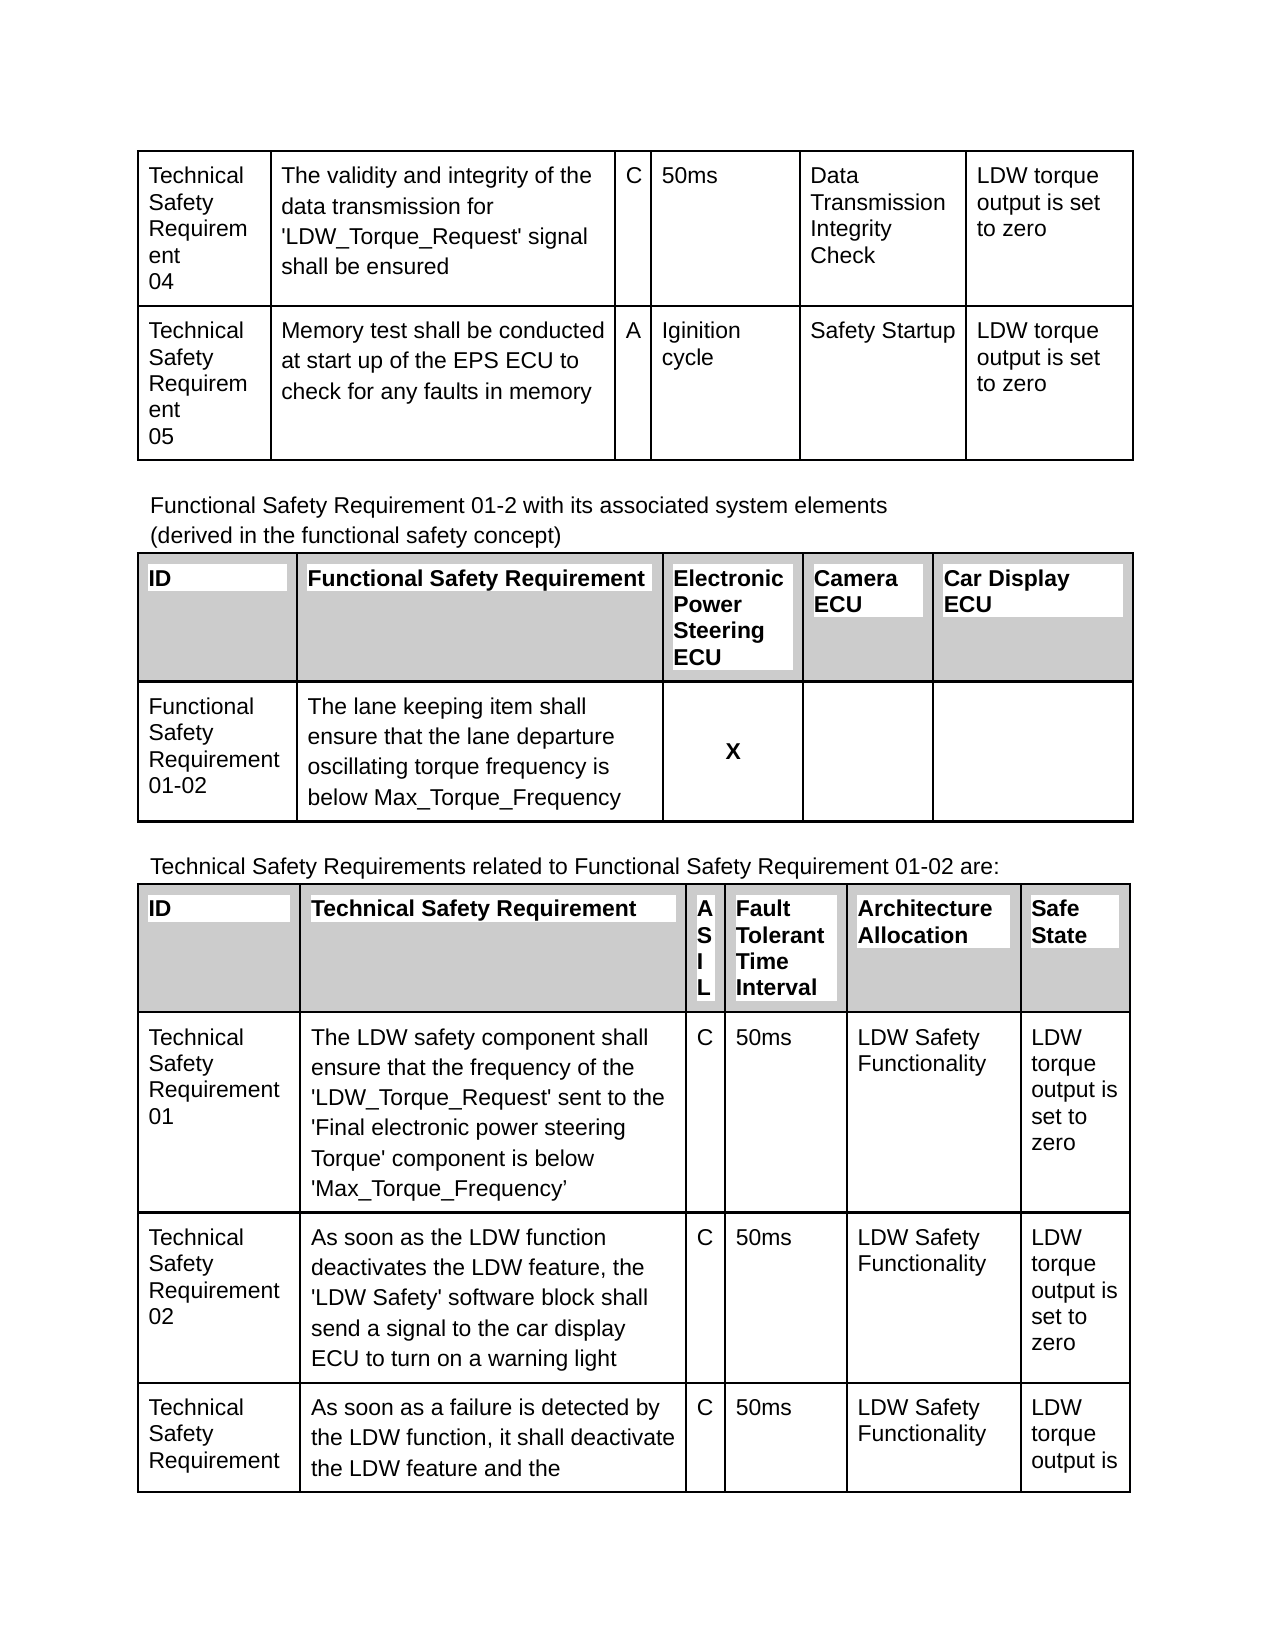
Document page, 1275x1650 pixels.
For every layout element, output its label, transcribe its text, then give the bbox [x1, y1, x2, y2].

table_header ID [139, 885, 299, 1011]
table_cell 50ms [726, 1013, 846, 1211]
table_cell Technical Safety Requirement 04 [139, 152, 270, 305]
table_cell LDW torque output is set to zero [967, 152, 1132, 305]
table_cell 50ms [652, 152, 799, 305]
table_cell Technical Safety Requirement 02 [139, 1214, 299, 1382]
table_header ID [139, 554, 296, 680]
table_header Technical Safety Requirement [301, 885, 685, 1011]
text Functional Safety Requirement 01-2 with its associated system elements [150, 492, 1125, 518]
table_cell As soon as a failure is detected by the LDW function, it shall deactivate the LDW feature and the [301, 1384, 685, 1491]
table_cell C [616, 152, 650, 305]
table_cell C [687, 1013, 724, 1211]
table_cell Technical Safety Requirement [139, 1384, 299, 1491]
table_cell 50ms [726, 1384, 846, 1491]
table_header Fault Tolerant Time Interval [726, 885, 846, 1011]
table_cell The LDW safety component shall ensure that the frequency of the 'LDW_Torque_Request' sent to the 'Final electronic power steering Torque' component is below 'Max_Torque_Frequency’ [301, 1013, 685, 1211]
table_header Electronic Power Steering ECU [664, 554, 802, 680]
text Technical Safety Requirements related to Functional Safety Requirement 01-02 are: [150, 853, 1125, 879]
table_cell C [687, 1384, 724, 1491]
table_cell LDW torque output is set to zero [1022, 1013, 1129, 1211]
text (derived in the functional safety concept) [150, 522, 1125, 548]
table_header Functional Safety Requirement [298, 554, 662, 680]
table_header Camera ECU [804, 554, 932, 680]
table_cell LDW torque output is set to zero [1022, 1214, 1129, 1382]
table_cell [934, 683, 1132, 820]
table_header ASIL [687, 885, 724, 1011]
table_cell LDW Safety Functionality [848, 1384, 1020, 1491]
table_cell As soon as the LDW function deactivates the LDW feature, the 'LDW Safety' software block shall send a signal to the car display ECU to turn on a warning light [301, 1214, 685, 1382]
table_cell Technical Safety Requirement 01 [139, 1013, 299, 1211]
table_cell Safety Startup [801, 307, 965, 459]
table_cell The lane keeping item shall ensure that the lane departure oscillating torque frequency is below Max_Torque_Frequency [298, 683, 662, 820]
table_cell LDW torque output is set to zero [967, 307, 1132, 459]
table_cell [804, 683, 932, 820]
table_header Safe State [1022, 885, 1129, 1011]
table_cell C [687, 1214, 724, 1382]
table_cell X [664, 683, 802, 820]
table_cell Data Transmission Integrity Check [801, 152, 965, 305]
table_cell Iginition cycle [652, 307, 799, 459]
table_cell Memory test shall be conducted at start up of the EPS ECU to check for any faults in memory [272, 307, 614, 459]
table_cell The validity and integrity of the data transmission for 'LDW_Torque_Request' signal shall be ensured [272, 152, 614, 305]
table_cell Technical Safety Requirement 05 [139, 307, 270, 459]
table_cell Functional Safety Requirement 01-02 [139, 683, 296, 820]
table_header Architecture Allocation [848, 885, 1020, 1011]
table_cell LDW torque output is [1022, 1384, 1129, 1491]
table_cell LDW Safety Functionality [848, 1214, 1020, 1382]
table_cell 50ms [726, 1214, 846, 1382]
table_header Car Display ECU [934, 554, 1132, 680]
table_cell A [616, 307, 650, 459]
table_cell LDW Safety Functionality [848, 1013, 1020, 1211]
